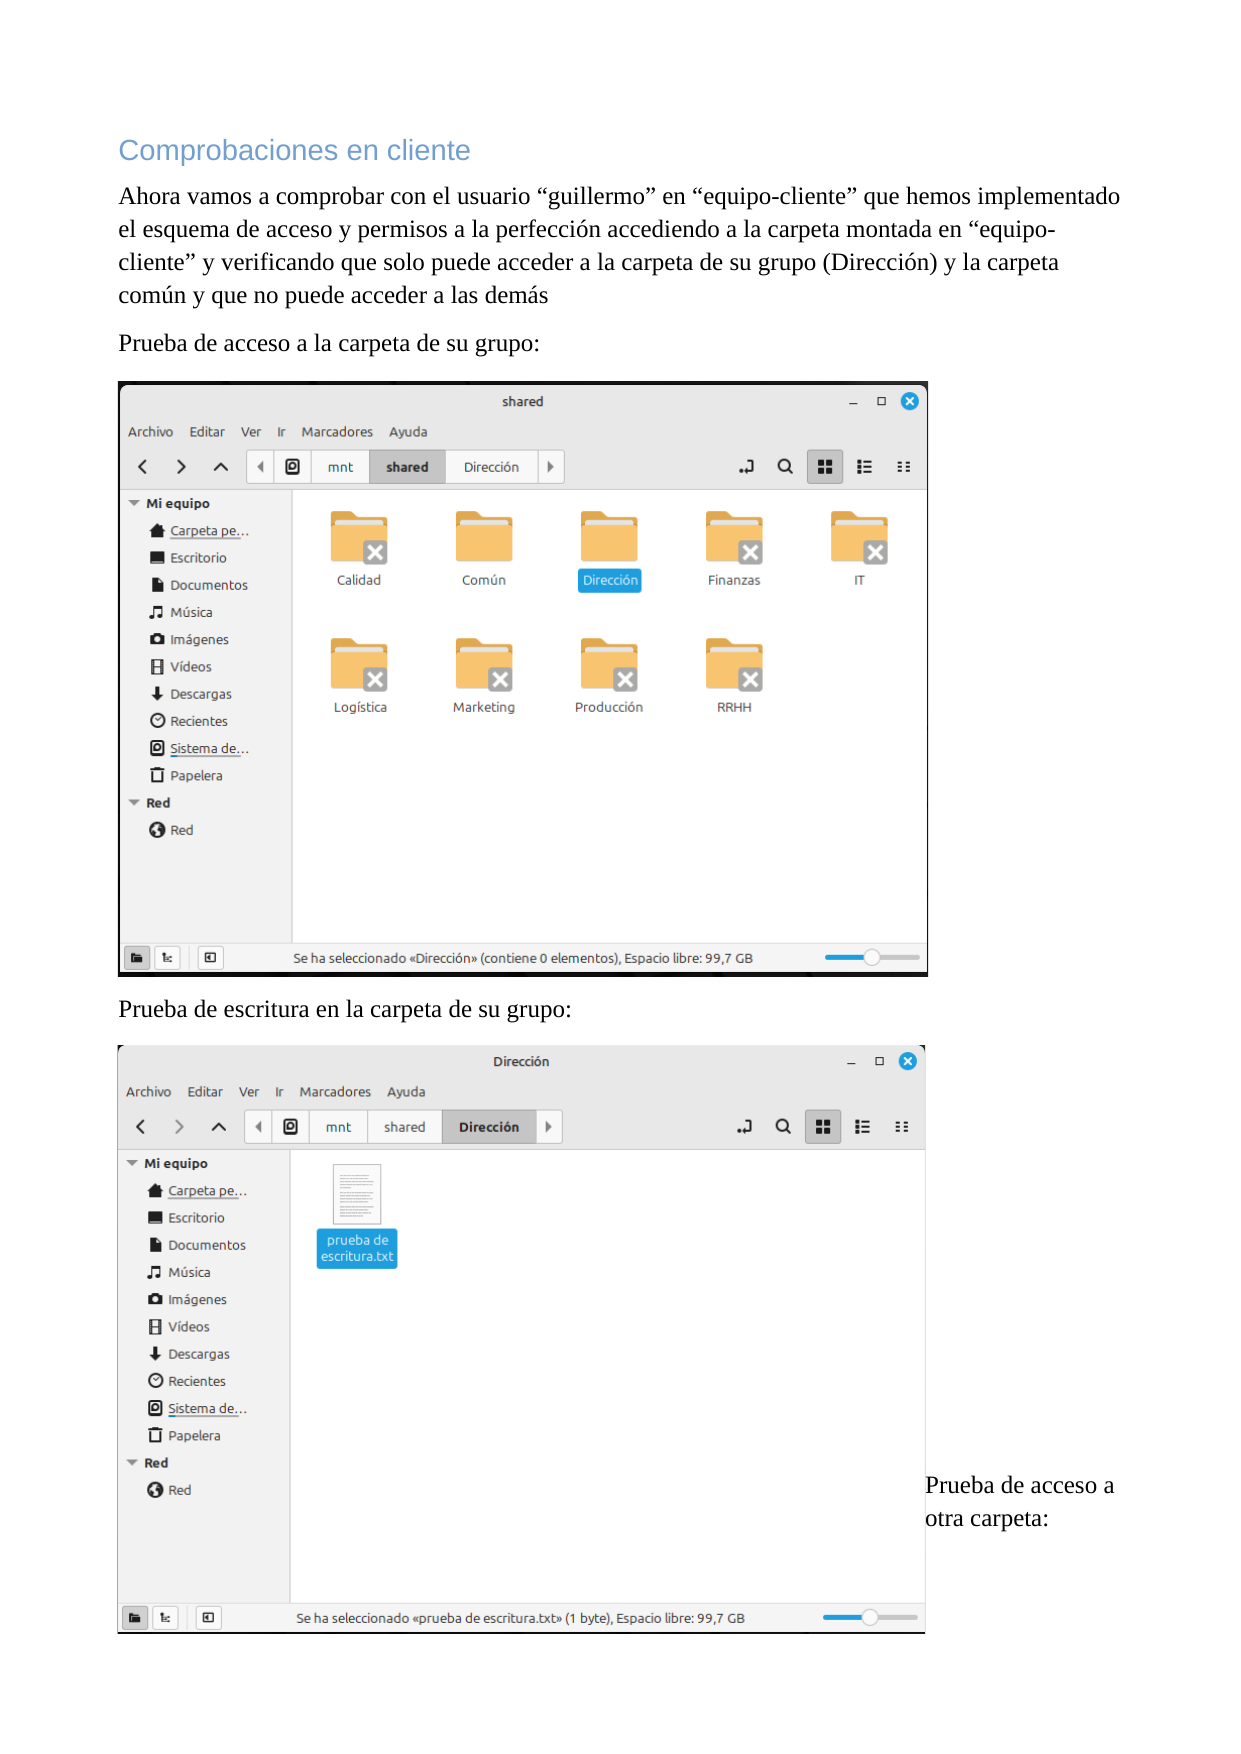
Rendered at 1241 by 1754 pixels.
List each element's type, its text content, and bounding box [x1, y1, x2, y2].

text Prueba de acceso a otra carpeta: [926, 1470, 1122, 1532]
text Prueba de acceso a la carpeta de su grupo: [118, 328, 1122, 357]
text Ahora vamos a comprobar con el usuario “guillermo” en “equipo-cliente” que hemos implementado el esquema de acceso y permisos a la perfección accediendo a la carpeta montada en “equipo-cliente” y verificando que solo puede acceder a la carpeta de su grupo (Dirección) y la carpeta común y que no puede acceder a las demás [118, 181, 1122, 309]
text Prueba de escritura en la carpeta de su grupo: [118, 994, 1122, 1023]
subtitle Comprobaciones en cliente [118, 133, 1122, 166]
picture [117, 381, 929, 977]
picture [117, 1045, 926, 1634]
